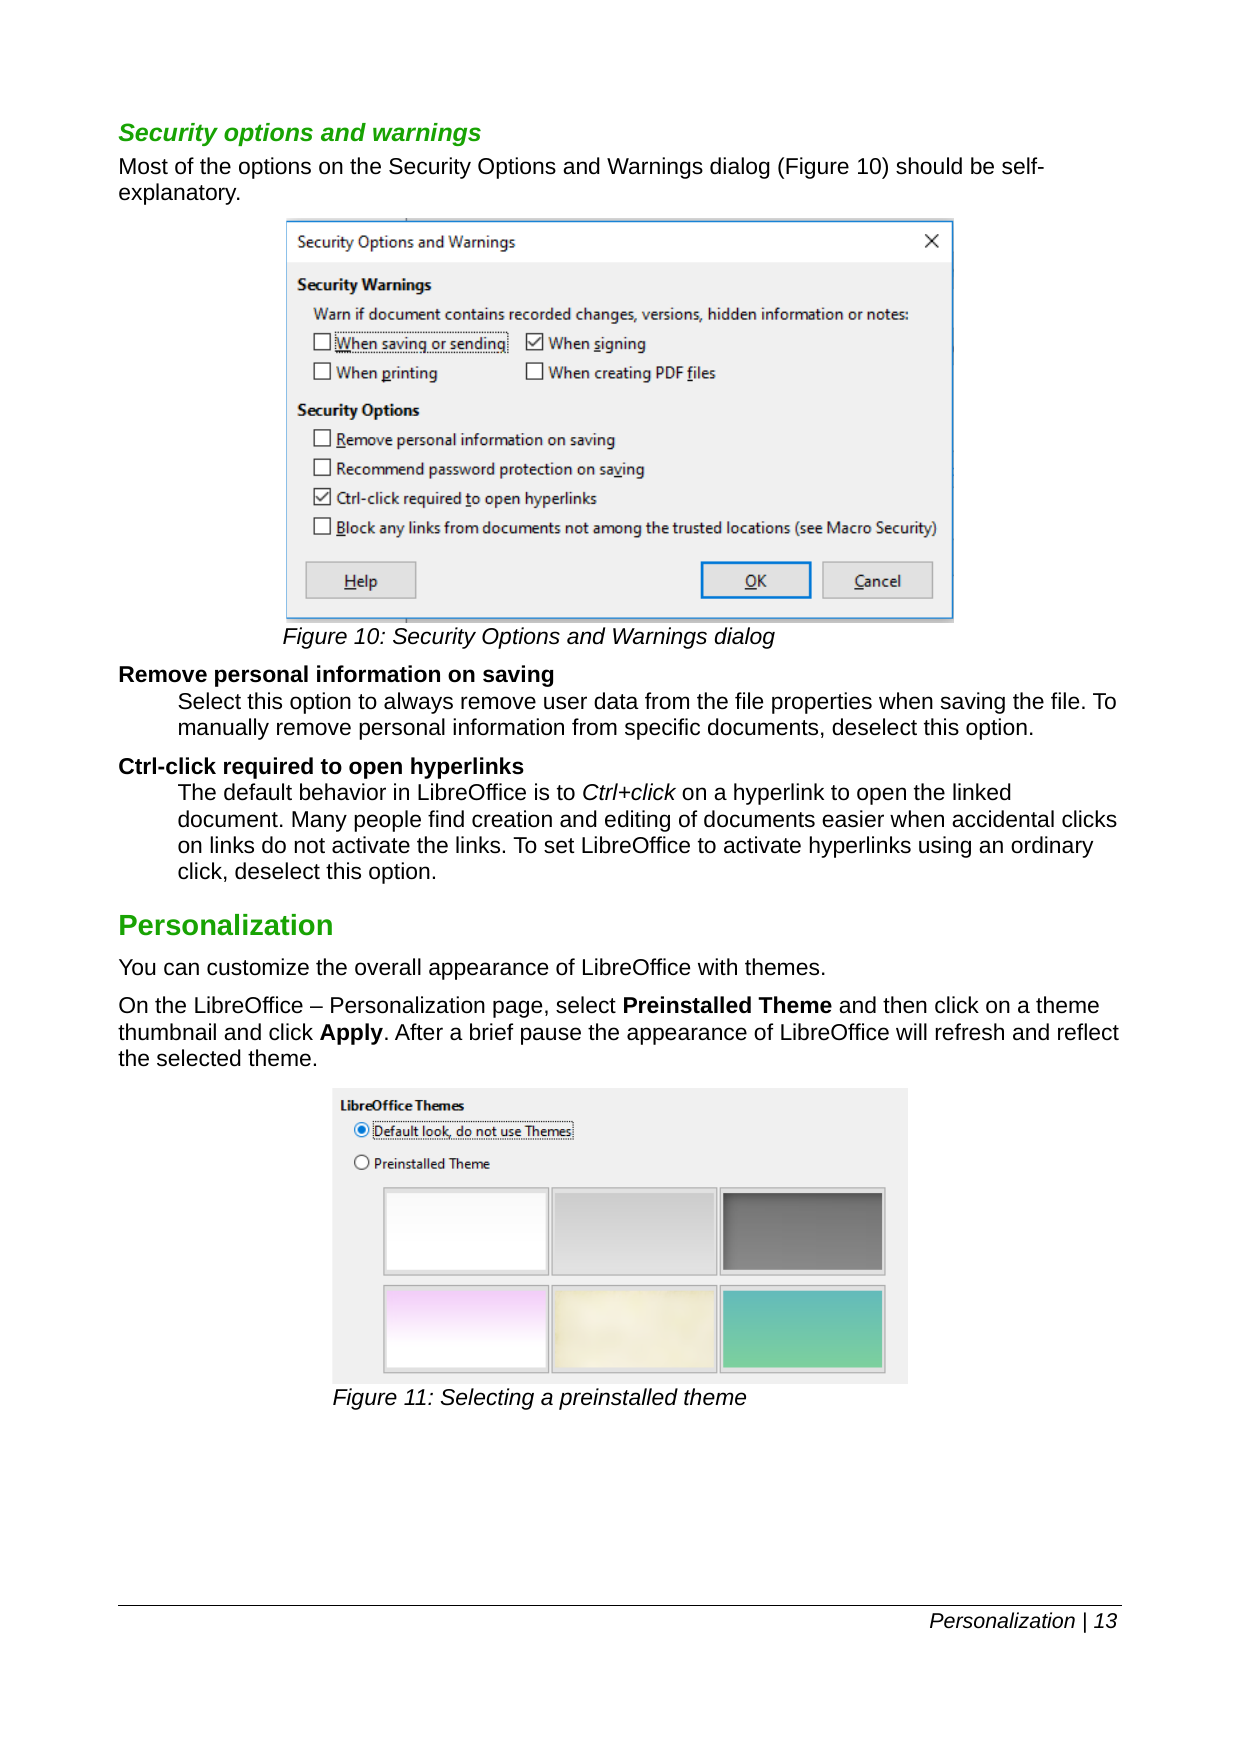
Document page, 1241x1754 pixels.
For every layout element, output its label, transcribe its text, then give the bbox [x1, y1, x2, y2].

text Most of the options on the Security Options and Warnings dialog (Figure 10) should be self-explanatory. [118, 153, 1122, 206]
subtitle Personalization [118, 908, 1122, 942]
text Figure 10: Security Options and Warnings dialog [282, 218, 958, 649]
text Select this option to always remove user data from the file properties when saving the file. To manually remove personal information from specific documents, deselect this option. [177, 688, 1122, 740]
subtitle Security options and warnings [118, 118, 1122, 147]
text The default behavior in LibreOffice is to Ctrl+click on a hyperlink to open the linked document. Many people find creation and editing of documents easier when accidental clicks on links do not activate the links. To set LibreOffice to activate hyperlinks using an ordinary click, deselect this option. [177, 779, 1122, 885]
text Remove personal information on saving [118, 661, 1122, 688]
text On the LibreOffice – Personalization page, select Preinstalled Theme and then click on a theme thumbnail and click Apply. After a brief pause the appearance of LibreOffice will refresh and reflect the selected theme. [118, 992, 1122, 1072]
text [332, 1084, 908, 1088]
text Figure 11: Selecting a preinstalled theme [332, 1384, 908, 1410]
picture [332, 1088, 908, 1384]
text You can customize the overall appearance of LibreOffice with themes. [118, 954, 1122, 980]
picture [286, 218, 954, 623]
text Ctrl-click required to open hyperlinks [118, 753, 1122, 779]
